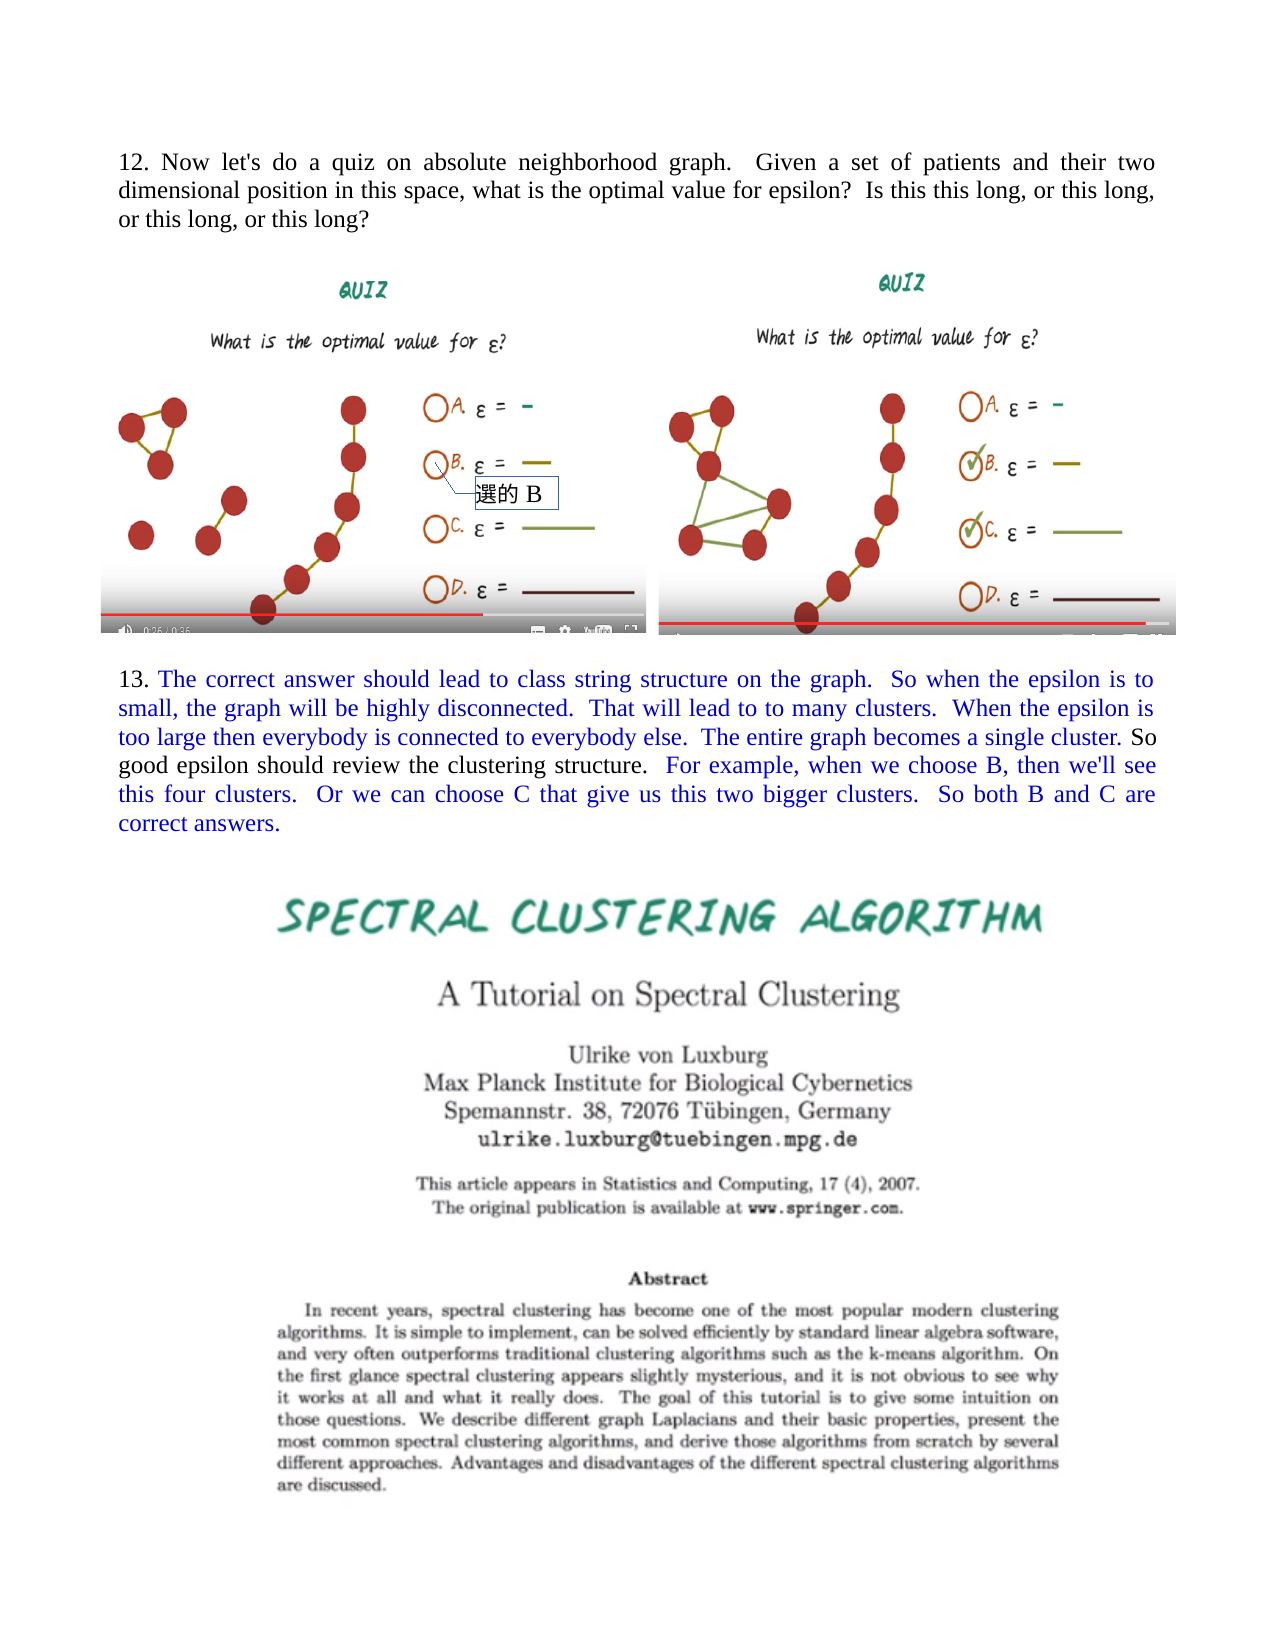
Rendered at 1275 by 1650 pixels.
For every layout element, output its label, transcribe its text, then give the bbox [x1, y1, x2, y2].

picture [121, 865, 1154, 1508]
picture [100, 281, 647, 633]
text 12. Now let's do a quiz on absolute neighborhood graph. Given a set of patients and their two dimensional position in this space, what is the optimal value for epsilon? Is this this long, or this long, or this long, or this long? [118, 147, 1157, 233]
text 13. The correct answer should lead to class string structure on the graph. So when the epsilon is to small, the graph will be highly disconnected. That will lead to to many clusters. When the epsilon is too large then everybody is connected to everybody else. The entire graph becomes a single cluster. So good epsilon should review the clustering structure. For example, when we choose B, then we'll see this four clusters. Or we can choose C that give us this two bigger clusters. So both B and C are correct answers. [118, 664, 1157, 837]
picture [658, 268, 1176, 635]
